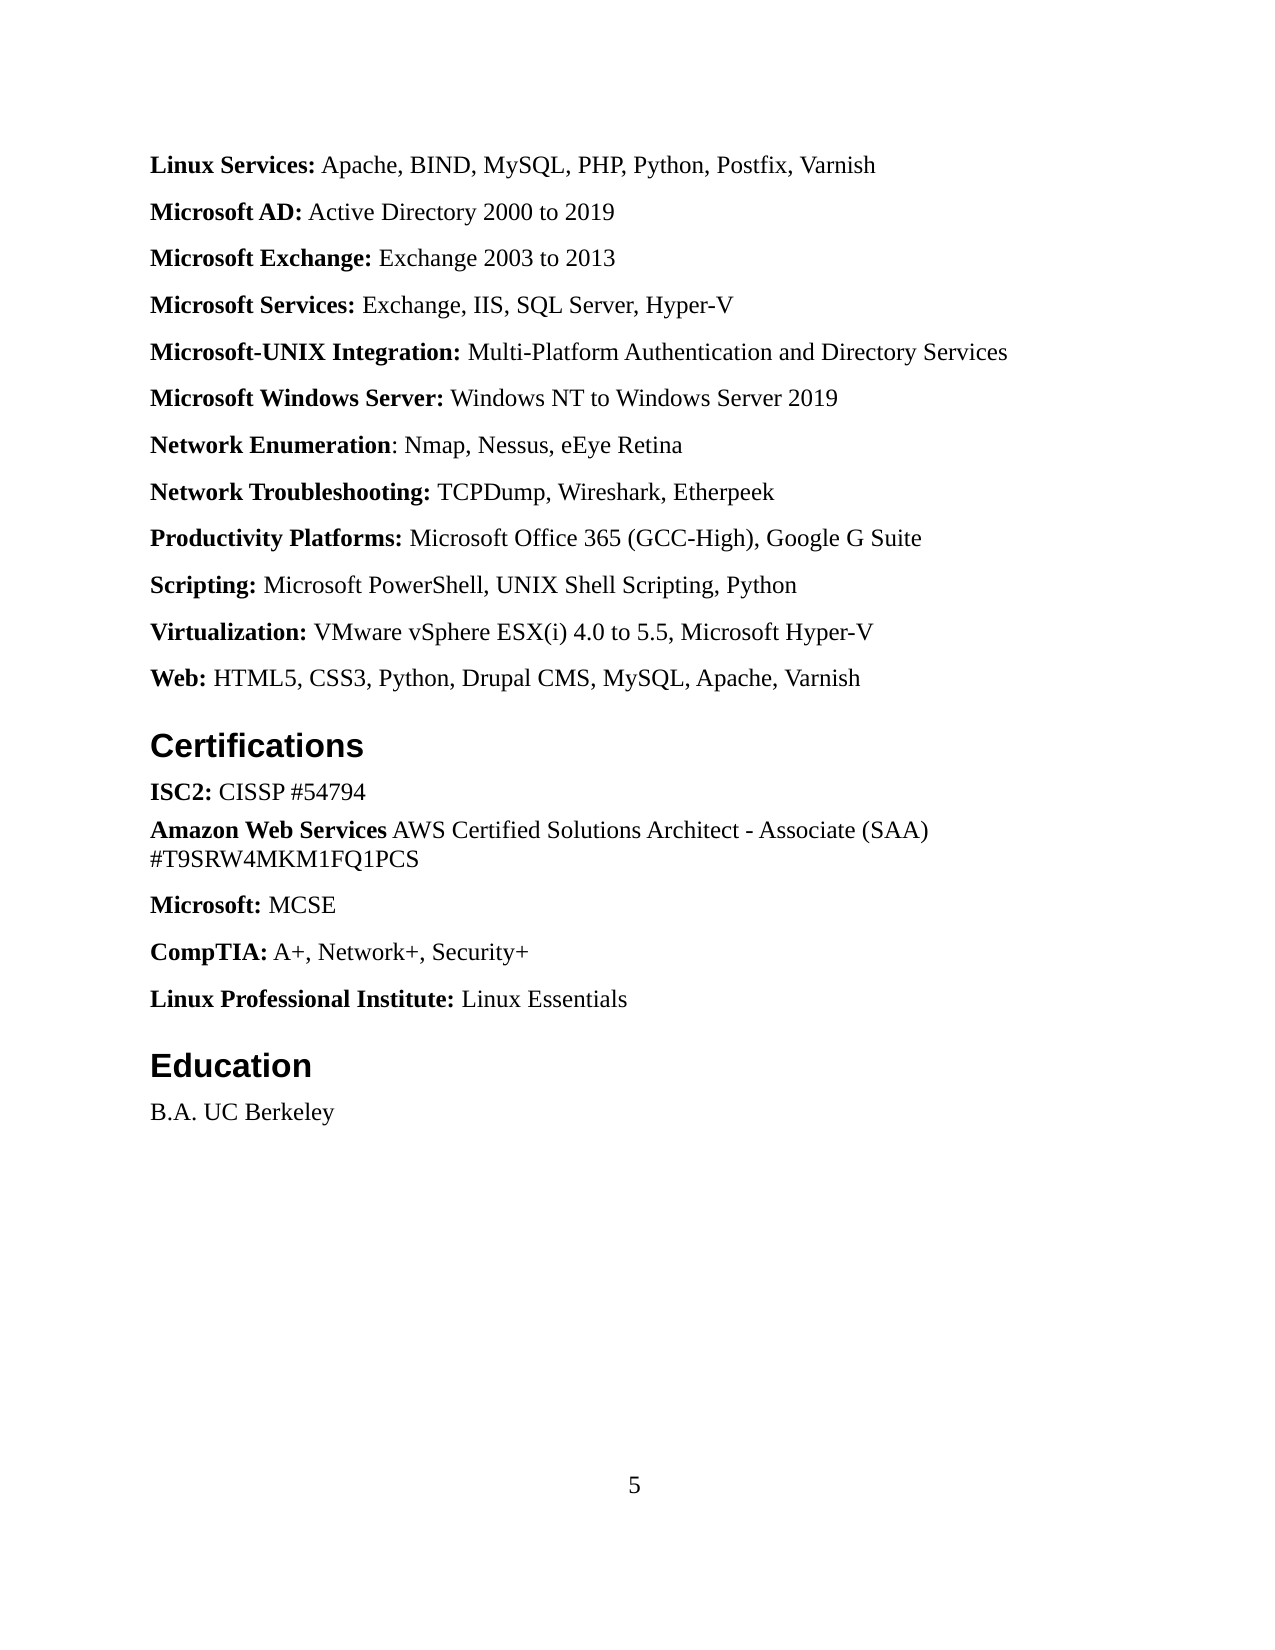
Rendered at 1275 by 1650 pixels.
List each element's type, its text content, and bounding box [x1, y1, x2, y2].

text ISC2: CISSP #54794 [150, 777, 1125, 806]
text Amazon Web Services AWS Certified Solutions Architect - Associate (SAA) #T9SRW4MKM1FQ1PCS [150, 815, 1125, 872]
text Microsoft AD: Active Directory 2000 to 2019 [150, 197, 1125, 225]
text Microsoft Exchange: Exchange 2003 to 2013 [150, 243, 1125, 272]
text Network Troubleshooting: TCPDump, Wireshark, Etherpeek [150, 477, 1125, 505]
text Microsoft-UNIX Integration: Multi-Platform Authentication and Directory Services [150, 337, 1125, 365]
text Linux Professional Institute: Linux Essentials [150, 984, 1125, 1012]
text Microsoft Services: Exchange, IIS, SQL Server, Hyper-V [150, 290, 1125, 319]
text Microsoft Windows Server: Windows NT to Windows Server 2019 [150, 383, 1125, 412]
subtitle Certifications [150, 726, 1125, 765]
text Linux Services: Apache, BIND, MySQL, PHP, Python, Postfix, Varnish [150, 150, 1125, 179]
subtitle Education [150, 1046, 1125, 1085]
text Productivity Platforms: Microsoft Office 365 (GCC-High), Google G Suite [150, 523, 1125, 552]
text Microsoft: MCSE [150, 890, 1125, 919]
text CompTIA: A+, Network+, Security+ [150, 937, 1125, 966]
text Scripting: Microsoft PowerShell, UNIX Shell Scripting, Python [150, 570, 1125, 599]
text Virtualization: VMware vSphere ESX(i) 4.0 to 5.5, Microsoft Hyper-V [150, 617, 1125, 645]
text Web: HTML5, CSS3, Python, Drupal CMS, MySQL, Apache, Varnish [150, 663, 1125, 692]
text B.A. UC Berkeley [150, 1097, 1125, 1126]
text Network Enumeration: Nmap, Nessus, eEye Retina [150, 430, 1125, 459]
